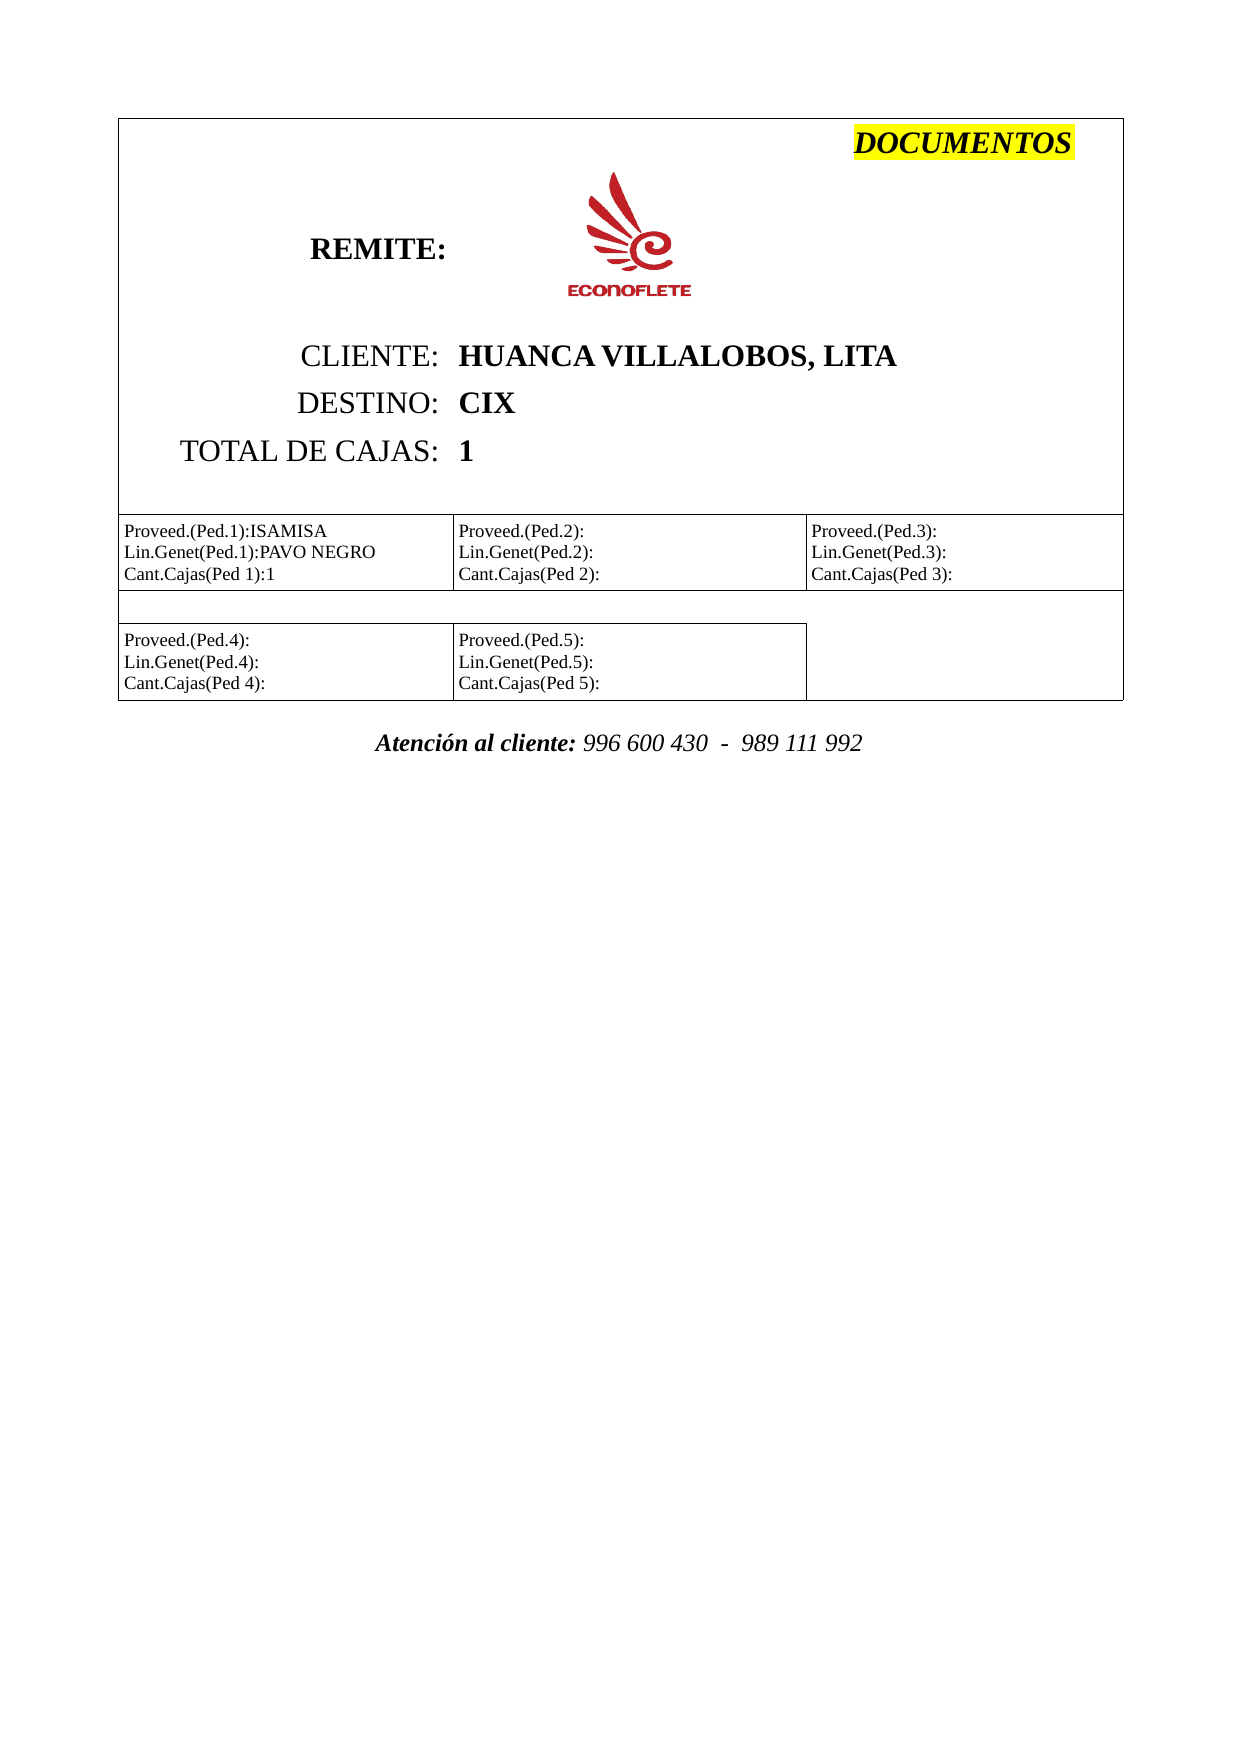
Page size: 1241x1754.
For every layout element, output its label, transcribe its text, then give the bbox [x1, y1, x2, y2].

table_cell DESTINO: [119, 379, 453, 426]
table_cell [806, 379, 1123, 426]
table_cell CIX [453, 379, 806, 426]
table_cell [806, 474, 1123, 514]
picture [552, 171, 707, 297]
table_cell [807, 623, 1123, 699]
table_cell Proveed.(Ped.5): Lin.Genet(Ped.5): Cant.Cajas(Ped 5): [454, 624, 806, 699]
table_cell [806, 591, 1123, 623]
table_cell [453, 474, 806, 514]
table_cell REMITE: [119, 166, 453, 332]
table_cell CLIENTE: [119, 332, 453, 379]
table_cell 1 [453, 426, 1123, 474]
table_cell Proveed.(Ped.2): Lin.Genet(Ped.2): Cant.Cajas(Ped 2): [454, 515, 806, 590]
table_cell Proveed.(Ped.1):ISAMISA Lin.Genet(Ped.1):PAVO NEGRO Cant.Cajas(Ped 1):1 [119, 515, 453, 590]
table_cell [119, 591, 453, 623]
table_cell Proveed.(Ped.4): Lin.Genet(Ped.4): Cant.Cajas(Ped 4): [119, 624, 453, 699]
table_cell [806, 166, 1123, 332]
table_header [119, 119, 453, 166]
table_cell [453, 591, 806, 623]
table_cell TOTAL DE CAJAS: [119, 426, 453, 474]
text Atención al cliente: 996 600 430 - 989 111 992 [118, 728, 1122, 757]
table_header DOCUMENTOS [806, 119, 1123, 166]
table_header [453, 119, 806, 166]
table_cell [453, 166, 806, 332]
table_cell [119, 474, 453, 514]
table_cell Proveed.(Ped.3): Lin.Genet(Ped.3): Cant.Cajas(Ped 3): [807, 515, 1123, 590]
table_cell HUANCA VILLALOBOS, LITA [453, 332, 1123, 379]
